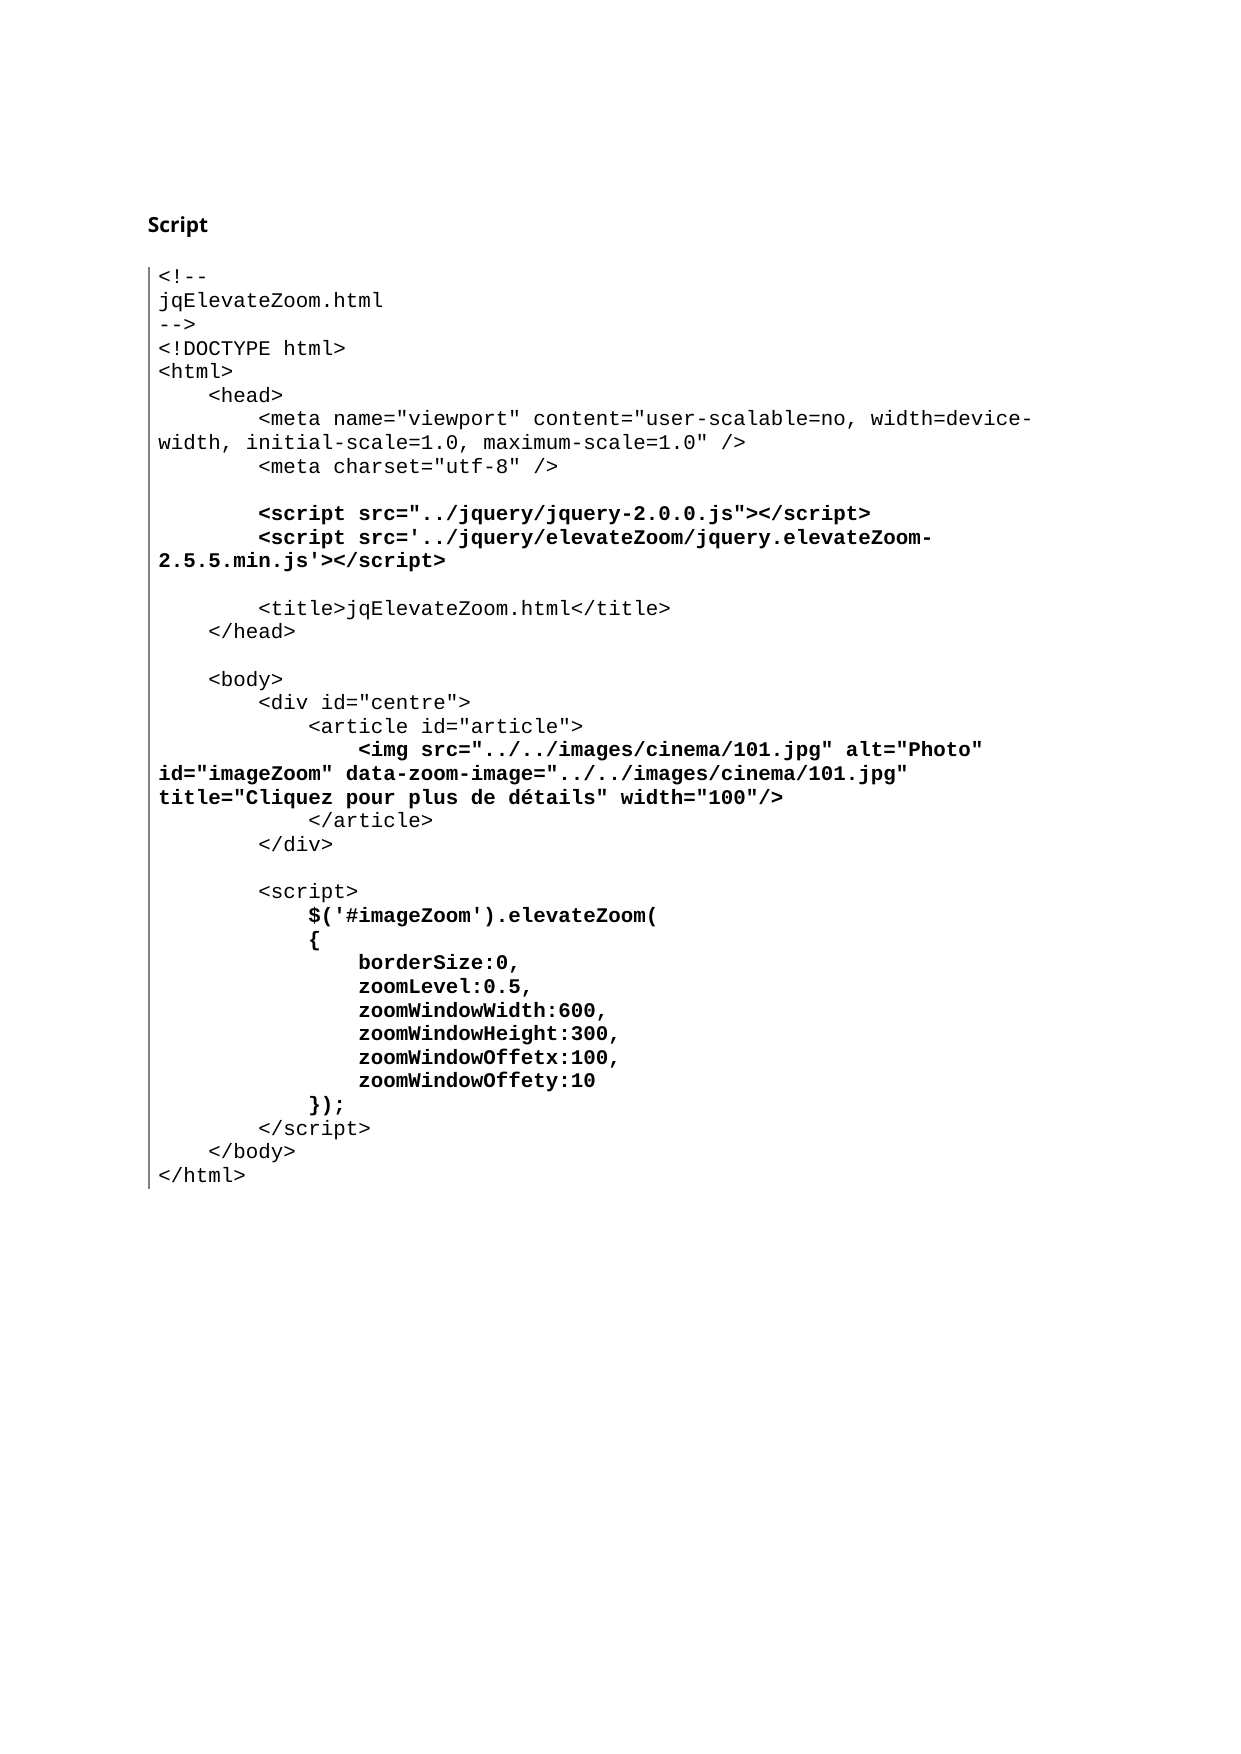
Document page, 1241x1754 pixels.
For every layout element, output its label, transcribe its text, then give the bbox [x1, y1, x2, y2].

text <script src="../jquery/jquery-2.0.0.js"></script> [150, 503, 1092, 527]
text </div> [150, 834, 1092, 858]
text zoomWindowWidth:600, [150, 999, 1092, 1023]
text zoomWindowHeight:300, [150, 1023, 1092, 1047]
text <div id="centre"> [150, 692, 1092, 716]
text <script src='../jquery/elevateZoom/jquery.elevateZoom-2.5.5.min.js'></script> [150, 527, 1092, 574]
text }); [150, 1094, 1092, 1118]
text <script> [150, 881, 1092, 905]
text zoomWindowOffetx:100, [150, 1047, 1092, 1071]
text </head> [150, 621, 1092, 645]
text $('#imageZoom').elevateZoom( [150, 905, 1092, 929]
text <meta name="viewport" content="user-scalable=no, width=device-width, initial-scale=1.0, maximum-scale=1.0" /> [150, 408, 1092, 456]
text { [150, 929, 1092, 952]
text borderSize:0, [150, 952, 1092, 976]
text <meta charset="utf-8" /> [150, 456, 1092, 479]
text <article id="article"> [150, 716, 1092, 739]
text zoomWindowOffety:10 [150, 1071, 1092, 1094]
text <html> [150, 361, 1092, 385]
text </body> [150, 1141, 1092, 1165]
text </script> [150, 1118, 1092, 1141]
text <!DOCTYPE html> [150, 337, 1092, 361]
text zoomLevel:0.5, [150, 976, 1092, 999]
text <title>jqElevateZoom.html</title> [150, 598, 1092, 621]
text </html> [150, 1165, 1092, 1189]
text <head> [150, 385, 1092, 408]
text <img src="../../images/cinema/101.jpg" alt="Photo" id="imageZoom" data-zoom-image="../../images/cinema/101.jpg" title="Cliquez pour plus de détails" width="100"/> [150, 739, 1092, 810]
text </article> [150, 810, 1092, 834]
text <body> [150, 668, 1092, 692]
text <!-- [150, 267, 1092, 290]
text Script [148, 210, 1092, 238]
text --> [150, 314, 1092, 337]
text jqElevateZoom.html [150, 290, 1092, 314]
